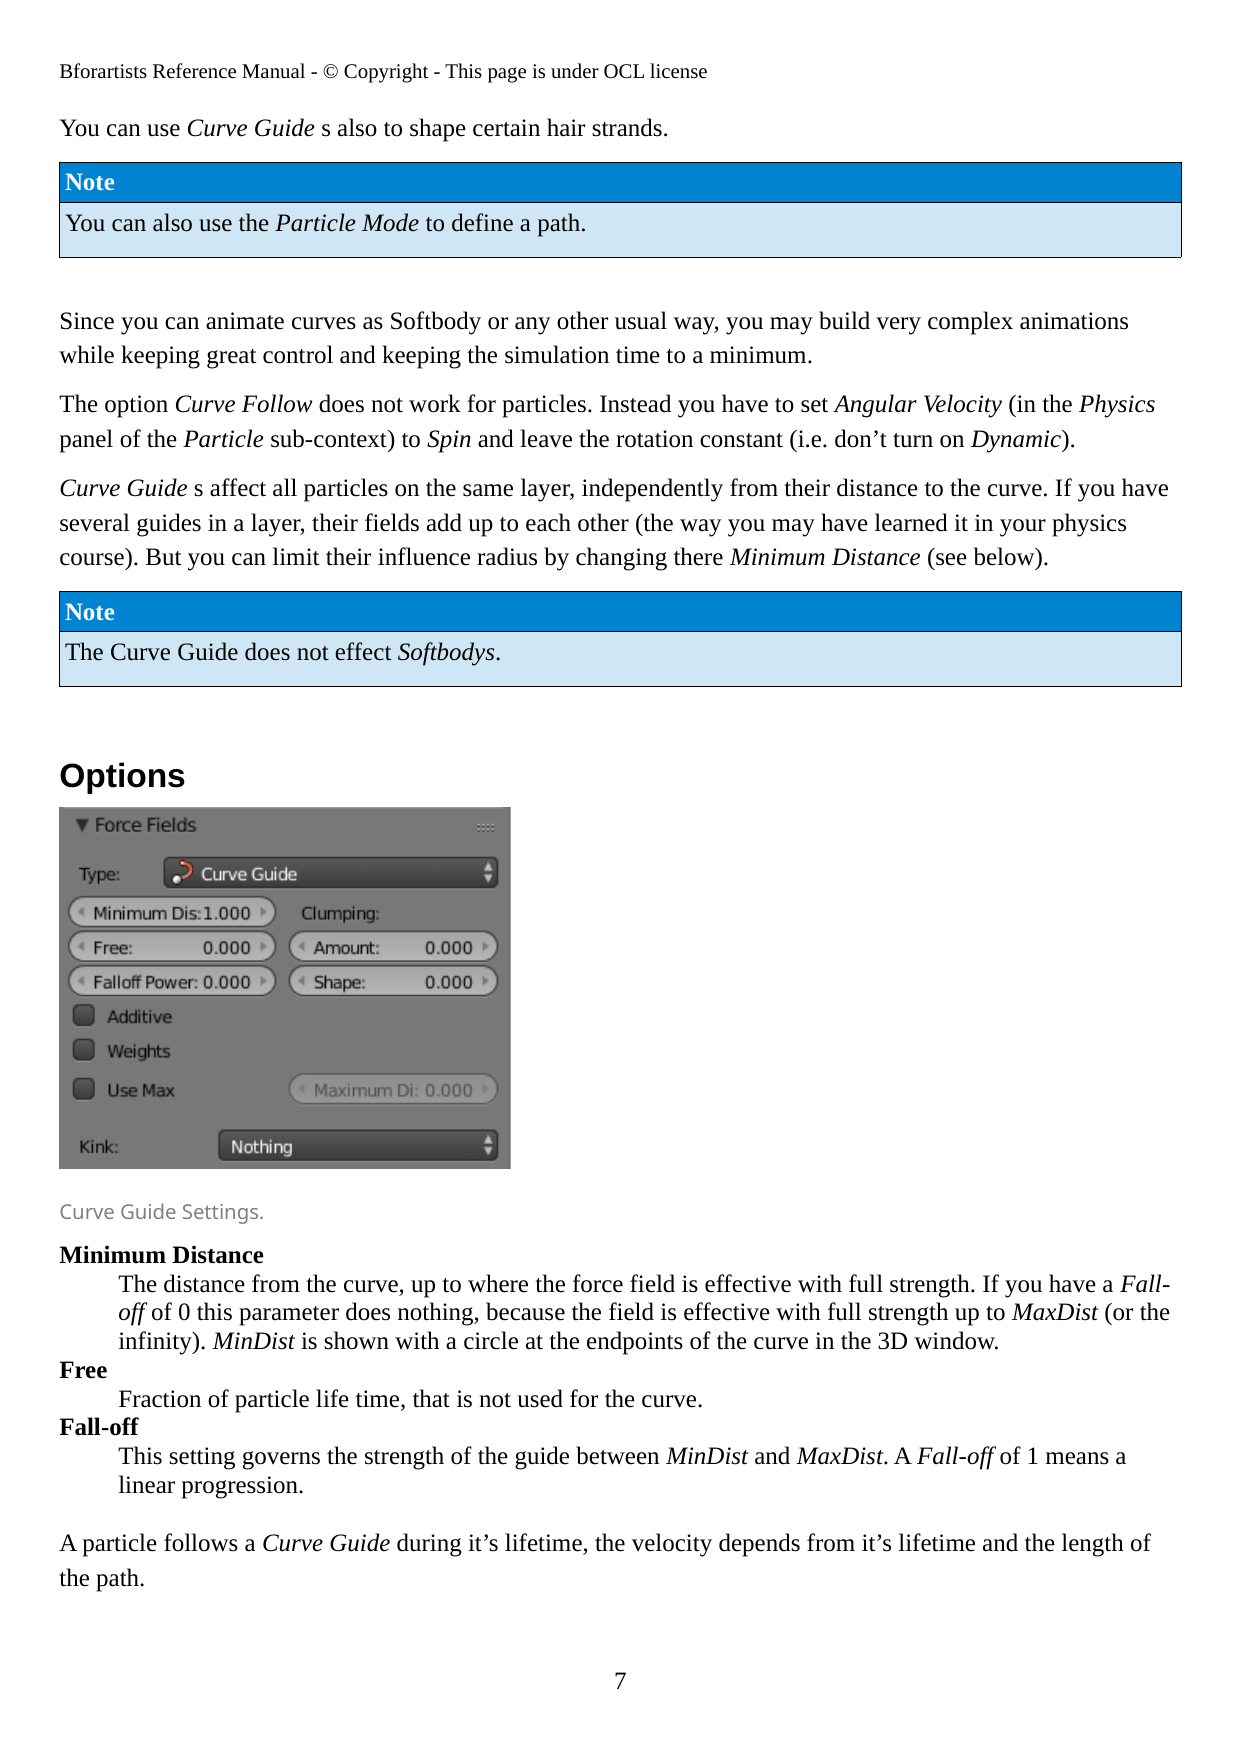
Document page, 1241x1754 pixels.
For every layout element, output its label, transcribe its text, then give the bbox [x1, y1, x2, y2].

text Curve Guide s affect all particles on the same layer, independently from their distance to the curve. If you have several guides in a layer, their fields add up to each other (the way you may have learned it in your physics course). But you can limit their influence radius by changing there Minimum Distance (see below). [59, 473, 1181, 571]
subtitle Minimum Distance [59, 1240, 1181, 1269]
text You can use Curve Guide s also to shape certain hair strands. [59, 113, 1181, 141]
text Since you can animate curves as Softbody or any other usual way, you may build very complex animations while keeping great control and keeping the simulation time to a minimum. [59, 306, 1181, 369]
text Curve Guide Settings. [59, 1194, 1181, 1225]
list Fraction of particle life time, that is not used for the curve. [118, 1384, 1181, 1412]
subtitle Options [59, 756, 1181, 795]
list This setting governs the strength of the guide between MinDist and MaxDist. A Fall-off of 1 means a linear progression. [118, 1441, 1181, 1499]
table_header Note [60, 592, 1181, 631]
table_cell The Curve Guide does not effect Softbodys. [60, 632, 1181, 686]
subtitle Free [59, 1355, 1181, 1384]
text The option Curve Follow does not work for particles. Instead you have to set Angular Velocity (in the Physics panel of the Particle sub-context) to Spin and leave the rotation constant (i.e. don’t turn on Dynamic). [59, 389, 1181, 453]
list The distance from the curve, up to where the force field is effective with full strength. If you have a Fall-off of 0 this parameter does nothing, because the field is effective with full strength up to MaxDist (or the infinity). MinDist is shown with a circle at the endpoints of the curve in the 3D window. [118, 1269, 1181, 1355]
picture [59, 807, 511, 1169]
text A particle follows a Curve Guide during it’s lifetime, the velocity depends from it’s lifetime and the length of the path. [59, 1528, 1181, 1591]
subtitle Fall-off [59, 1412, 1181, 1441]
table_header Note [60, 163, 1181, 202]
table_cell You can also use the Particle Mode to define a path. [60, 203, 1181, 257]
